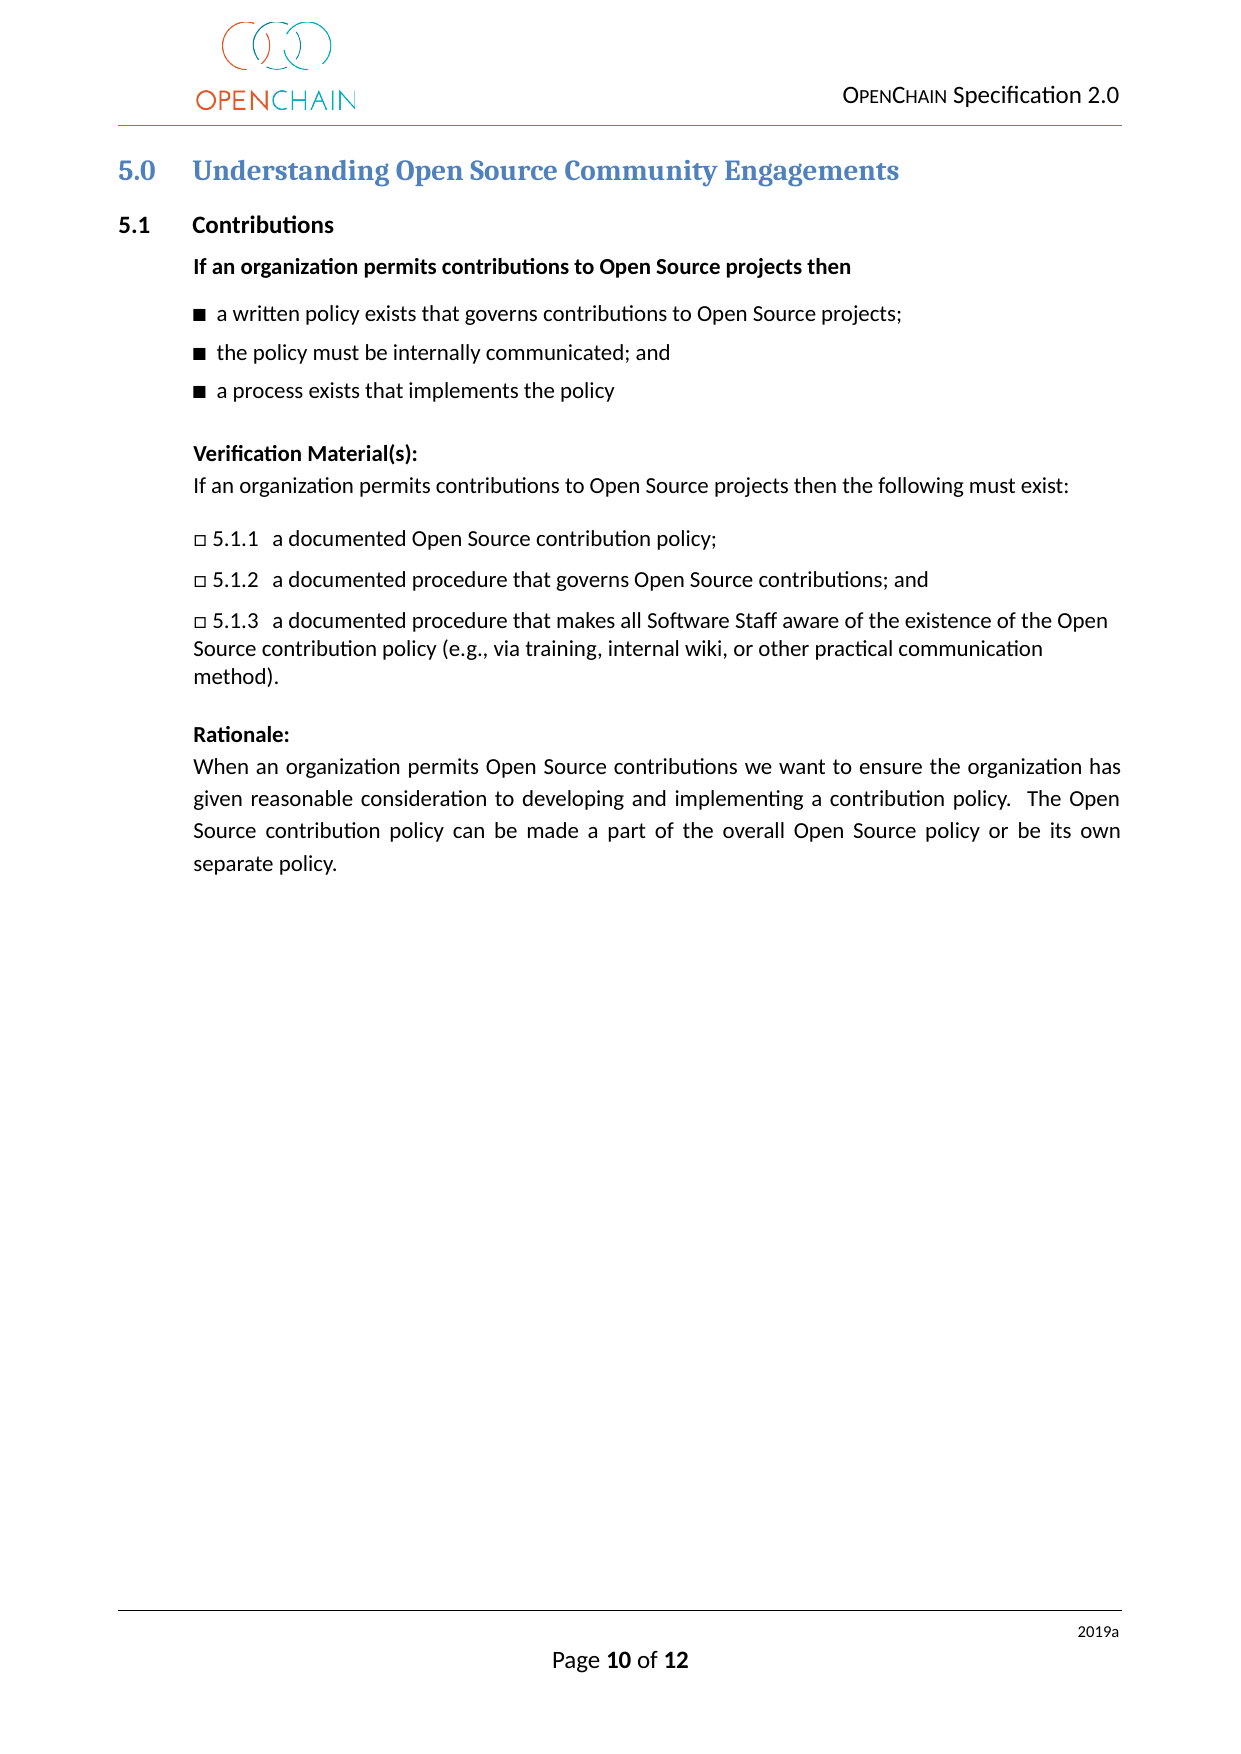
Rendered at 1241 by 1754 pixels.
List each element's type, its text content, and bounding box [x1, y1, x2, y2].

subtitle a documented procedure that governs Open Source contributions; and [193, 565, 1122, 593]
picture [196, 22, 355, 111]
text If an organization permits contributions to Open Source projects then [193, 252, 1122, 280]
subtitle a documented Open Source contribution policy; [193, 524, 1122, 552]
title Rationale: [193, 720, 1122, 748]
subtitle Understanding Open Source Community Engagements [118, 154, 1122, 188]
subtitle Contributions [118, 209, 1122, 240]
list a written policy exists that governs contributions to Open Source projects; [193, 299, 1122, 327]
subtitle a documented procedure that makes all Software Staff aware of the existence of the Open Source contribution policy (e.g., via training, internal wiki, or other practical communication method). [193, 606, 1122, 690]
text When an organization permits Open Source contributions we want to ensure the organization has given reasonable consideration to developing and implementing a contribution policy. The Open Source contribution policy can be made a part of the overall Open Source policy or be its own separate policy. [193, 752, 1122, 877]
list the policy must be internally communicated; and [193, 338, 1122, 366]
title Verification Material(s): [193, 439, 1122, 467]
text If an organization permits contributions to Open Source projects then the following must exist: [193, 471, 1122, 499]
list a process exists that implements the policy [193, 376, 1122, 404]
